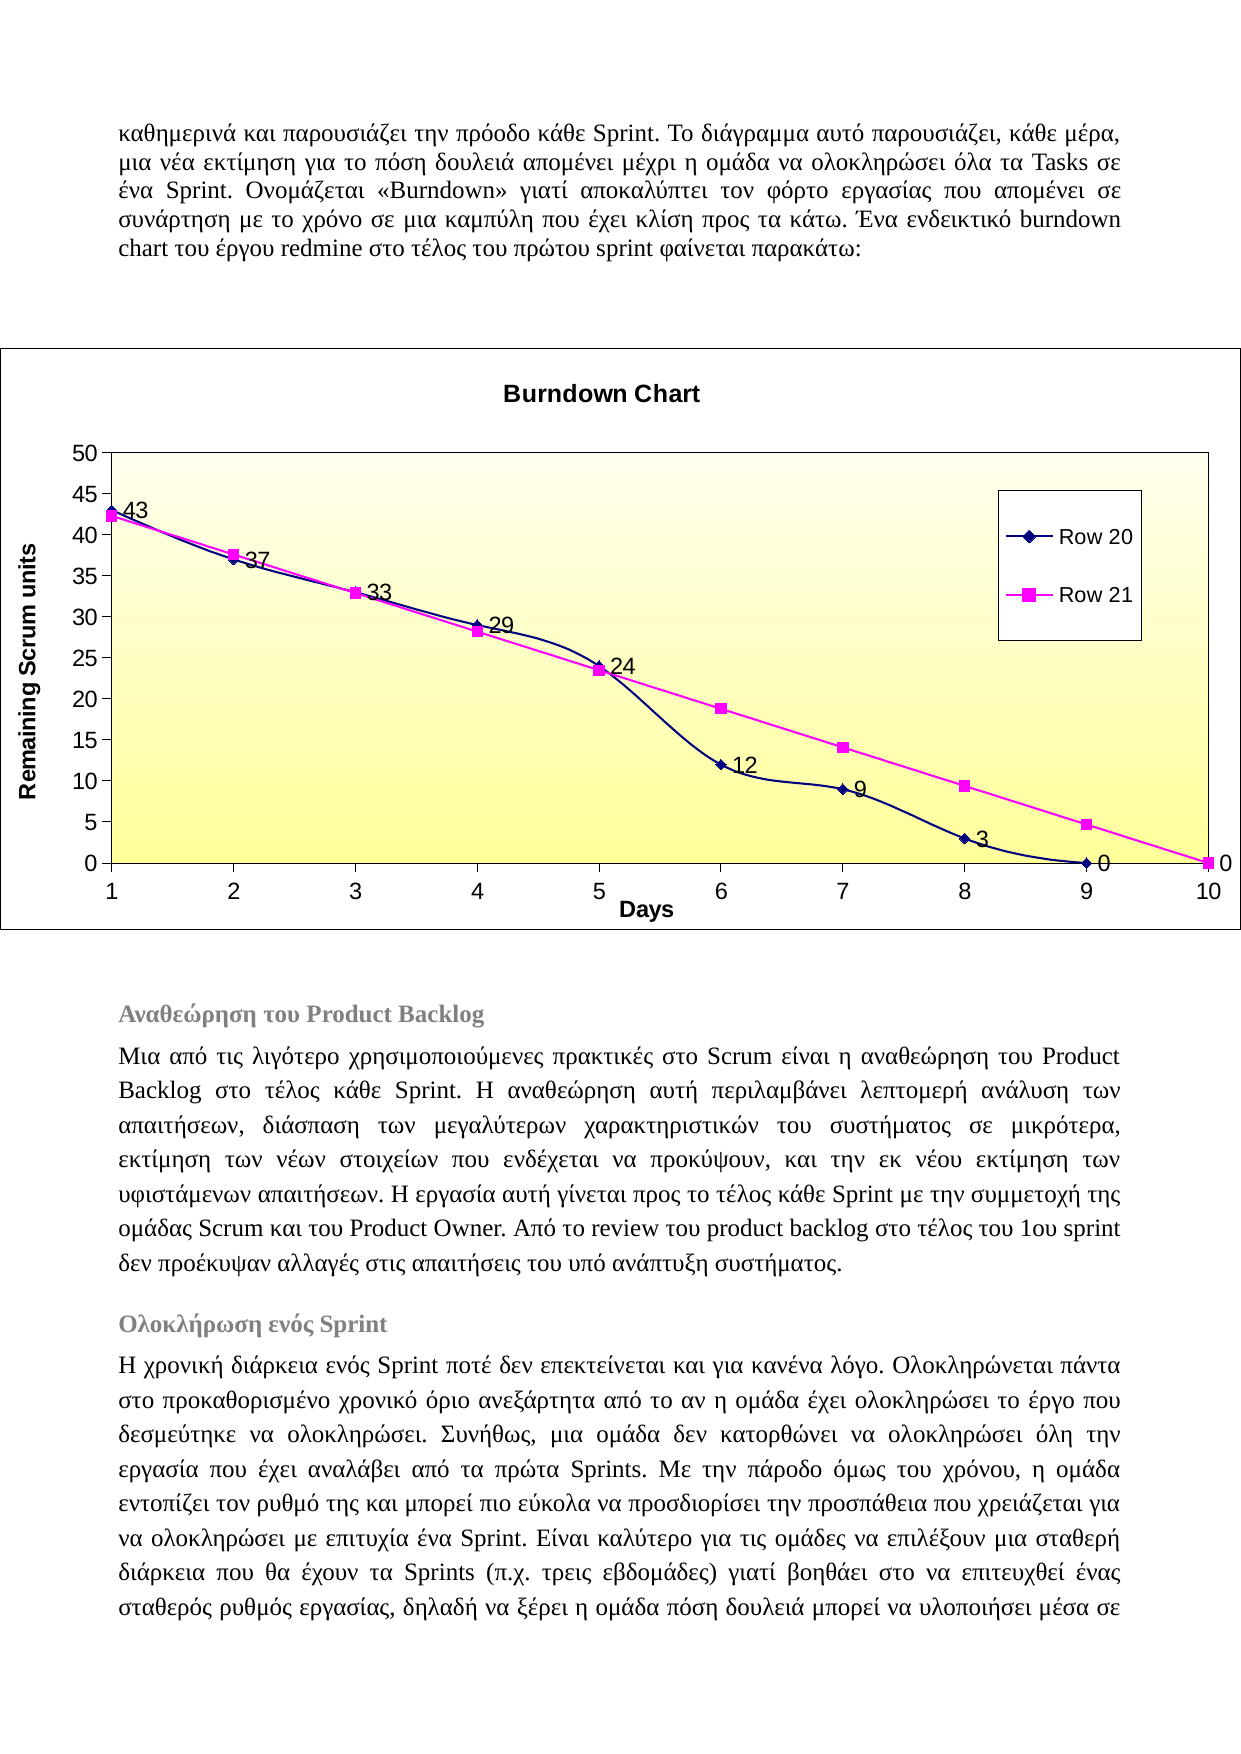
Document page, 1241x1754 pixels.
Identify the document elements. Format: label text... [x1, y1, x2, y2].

text Μια από τις λιγότερο χρησιμοποιούμενες πρακτικές στο Scrum είναι η αναθεώρηση του Product Backlog στο τέλος κάθε Sprint. Η αναθεώρηση αυτή περιλαμβάνει λεπτομερή ανάλυση των απαιτήσεων, διάσπαση των μεγαλύτερων χαρακτηριστικών του συστήματος σε μικρότερα, εκτίμηση των νέων στοιχείων που ενδέχεται να προκύψουν, και την εκ νέου εκτίμηση των υφιστάμενων απαιτήσεων. Η εργασία αυτή γίνεται προς το τέλος κάθε Sprint με την συμμετοχή της ομάδας Scrum και του Product Owner. Από το review του product backlog στο τέλος του 1ου sprint δεν προέκυψαν αλλαγές στις απαιτήσεις του υπό ανάπτυξη συστήματος. [118, 1041, 1122, 1276]
text καθημερινά και παρουσιάζει την πρόοδο κάθε Sprint. Το διάγραμμα αυτό παρουσιάζει, κάθε μέρα, μια νέα εκτίμηση για το πόση δουλειά απομένει μέχρι η ομάδα να ολοκληρώσει όλα τα Tasks σε ένα Sprint. Ονομάζεται «Burndown» γιατί αποκαλύπτει τον φόρτο εργασίας που απομένει σε συνάρτηση με το χρόνο σε μια καμπύλη που έχει κλίση προς τα κάτω. Ένα ενδεικτικό burndown chart του έργου redmine στο τέλος του πρώτου sprint φαίνεται παρακάτω: [118, 118, 1122, 262]
text Η χρονική διάρκεια ενός Sprint ποτέ δεν επεκτείνεται και για κανένα λόγο. Ολοκληρώνεται πάντα στο προκαθορισμένο χρονικό όριο ανεξάρτητα από το αν η ομάδα έχει ολοκληρώσει το έργο που δεσμεύτηκε να ολοκληρώσει. Συνήθως, μια ομάδα δεν κατορθώνει να ολοκληρώσει όλη την εργασία που έχει αναλάβει από τα πρώτα Sprints. Με την πάροδο όμως του χρόνου, η ομάδα εντοπίζει τον ρυθμό της και μπορεί πιο εύκολα να προσδιορίσει την προσπάθεια που χρειάζεται για να ολοκληρώσει με επιτυχία ένα Sprint. Είναι καλύτερο για τις ομάδες να επιλέξουν μια σταθερή διάρκεια που θα έχουν τα Sprints (π.χ. τρεις εβδομάδες) γιατί βοηθάει στο να επιτευχθεί ένας σταθερός ρυθμός εργασίας, δηλαδή να ξέρει η ομάδα πόση δουλειά μπορεί να υλοποιήσει μέσα σε [118, 1350, 1122, 1621]
subtitle Αναθεώρηση του Product Backlog [118, 999, 1122, 1028]
subtitle Ολοκλήρωση ενός Sprint [118, 1309, 1122, 1338]
